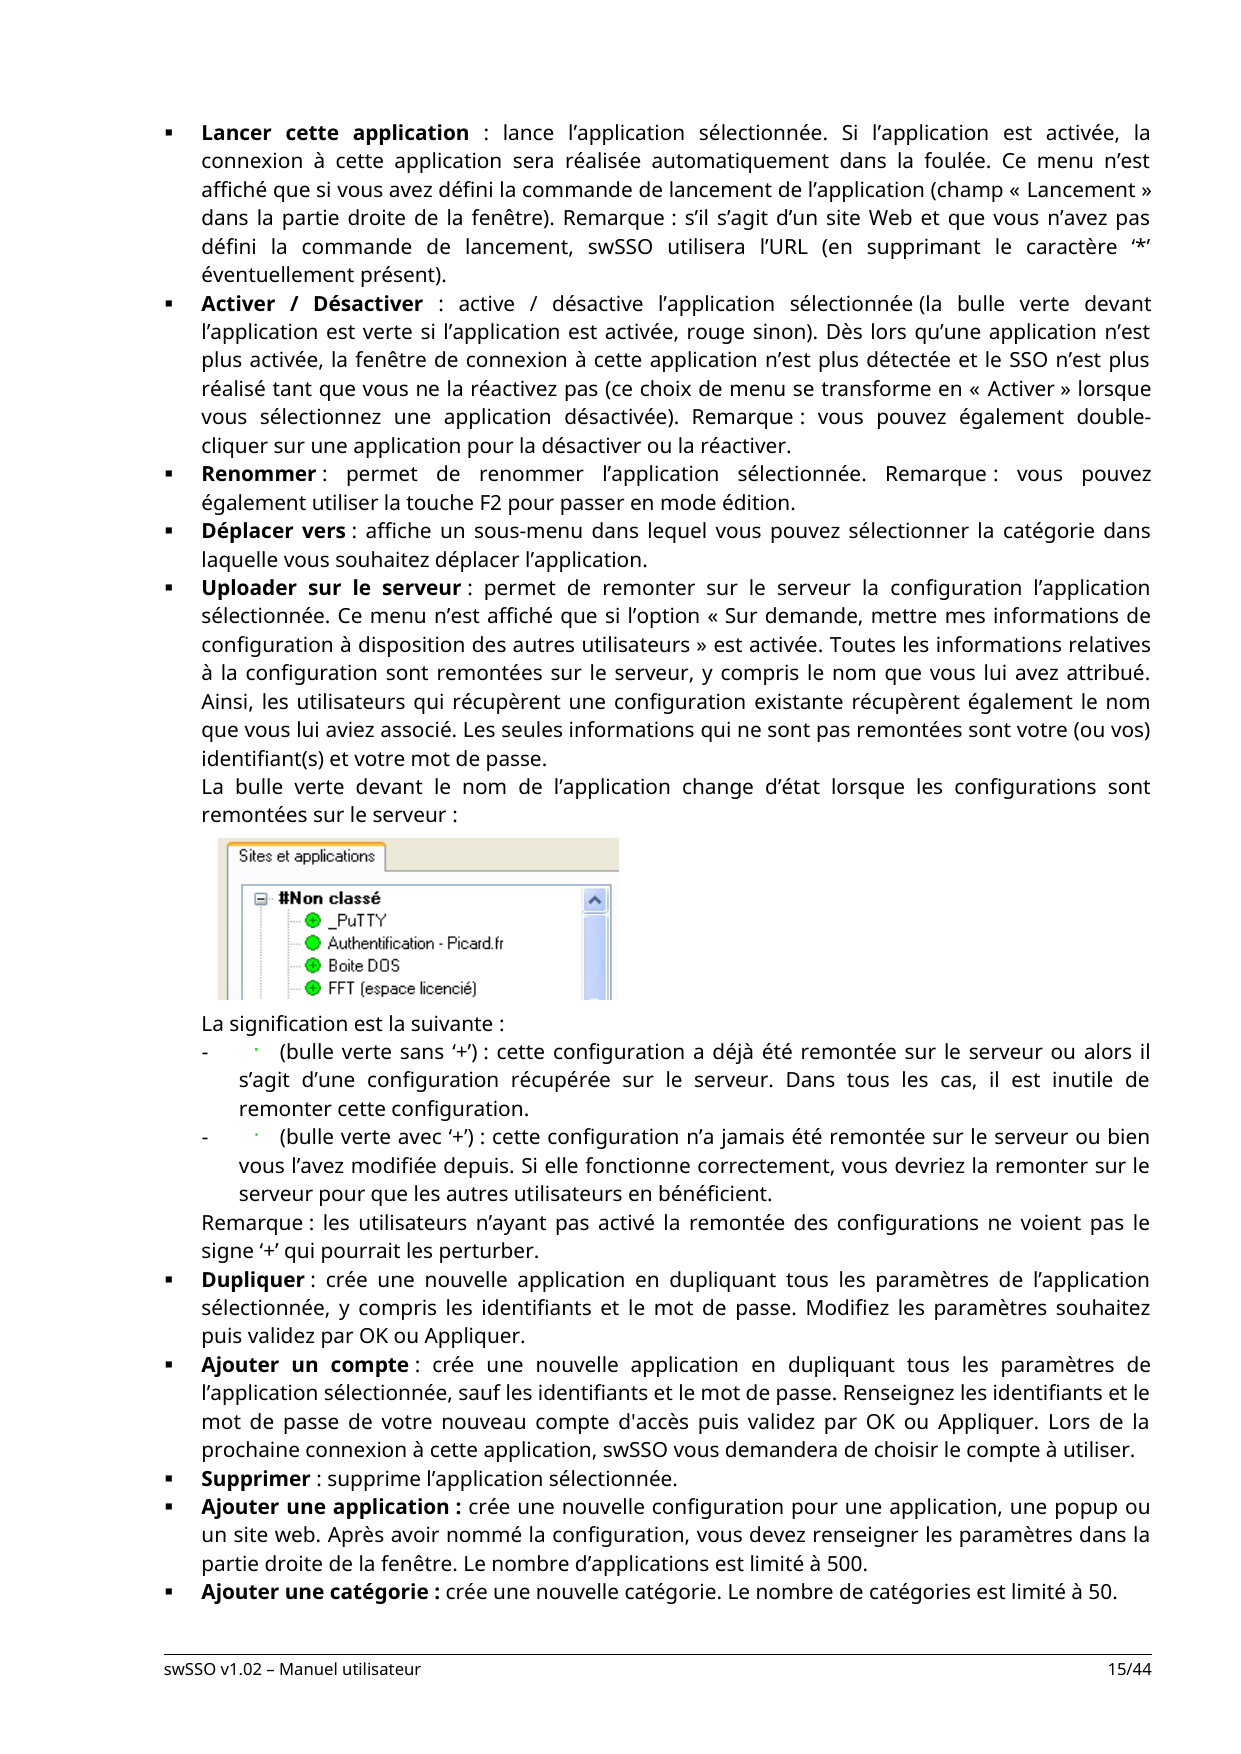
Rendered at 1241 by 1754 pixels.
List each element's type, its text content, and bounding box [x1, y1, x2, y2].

list Dupliquer : crée une nouvelle application en dupliquant tous les paramètres de l’application sélectionnée, y compris les identifiants et le mot de passe. Modifiez les paramètres souhaitez puis validez par OK ou Appliquer. [164, 1265, 1152, 1350]
list Supprimer : supprime l’application sélectionnée. [164, 1464, 1152, 1492]
list Ajouter une catégorie : crée une nouvelle catégorie. Le nombre de catégories est limité à 50. [164, 1577, 1152, 1606]
text Remarque : les utilisateurs n’ayant pas activé la remontée des configurations ne voient pas le signe ‘+’ qui pourrait les perturber. [201, 1208, 1152, 1265]
list Lancer cette application : lance l’application sélectionnée. Si l’application est activée, la connexion à cette application sera réalisée automatiquement dans la foulée. Ce menu n’est affiché que si vous avez défini la commande de lancement de l’application (champ « Lancement » dans la partie droite de la fenêtre). Remarque : s’il s’agit d’un site Web et que vous n’avez pas défini la commande de lancement, swSSO utilisera l’URL (en supprimant le caractère ‘*’ éventuellement présent). [164, 118, 1152, 289]
list (bulle verte avec ‘+’) : cette configuration n’a jamais été remontée sur le serveur ou bien vous l’avez modifiée depuis. Si elle fonctionne correctement, vous devriez la remonter sur le serveur pour que les autres utilisateurs en bénéficient. [201, 1122, 1152, 1208]
list Ajouter un compte : crée une nouvelle application en dupliquant tous les paramètres de l’application sélectionnée, sauf les identifiants et le mot de passe. Renseignez les identifiants et le mot de passe de votre nouveau compte d'accès puis validez par OK ou Appliquer. Lors de la prochaine connexion à cette application, swSSO vous demandera de choisir le compte à utiliser. [164, 1350, 1152, 1464]
list Ajouter une application : crée une nouvelle configuration pour une application, une popup ou un site web. Après avoir nommé la configuration, vous devez renseigner les paramètres dans la partie droite de la fenêtre. Le nombre d’applications est limité à 500. [164, 1492, 1152, 1577]
list Activer / Désactiver : active / désactive l’application sélectionnée (la bulle verte devant l’application est verte si l’application est activée, rouge sinon). Dès lors qu’une application n’est plus activée, la fenêtre de connexion à cette application n’est plus détectée et le SSO n’est plus réalisé tant que vous ne la réactivez pas (ce choix de menu se transforme en « Activer » lorsque vous sélectionnez une application désactivée). Remarque : vous pouvez également double-cliquer sur une application pour la désactiver ou la réactiver. [164, 289, 1152, 459]
picture [217, 838, 619, 1000]
text La signification est la suivante : [201, 1009, 1152, 1037]
list Renommer : permet de renommer l’application sélectionnée. Remarque : vous pouvez également utiliser la touche F2 pour passer en mode édition. [164, 459, 1152, 516]
list (bulle verte sans ‘+’) : cette configuration a déjà été remontée sur le serveur ou alors il s’agit d’une configuration récupérée sur le serveur. Dans tous les cas, il est inutile de remonter cette configuration. [201, 1037, 1152, 1122]
text La bulle verte devant le nom de l’application change d’état lorsque les configurations sont remontées sur le serveur : [201, 772, 1152, 829]
list Déplacer vers : affiche un sous-menu dans lequel vous pouvez sélectionner la catégorie dans laquelle vous souhaitez déplacer l’application. [164, 516, 1152, 573]
list Uploader sur le serveur : permet de remonter sur le serveur la configuration l’application sélectionnée. Ce menu n’est affiché que si l’option « Sur demande, mettre mes informations de configuration à disposition des autres utilisateurs » est activée. Toutes les informations relatives à la configuration sont remontées sur le serveur, y compris le nom que vous lui avez attribué. Ainsi, les utilisateurs qui récupèrent une configuration existante récupèrent également le nom que vous lui aviez associé. Les seules informations qui ne sont pas remontées sont votre (ou vos) identifiant(s) et votre mot de passe. [164, 573, 1152, 772]
